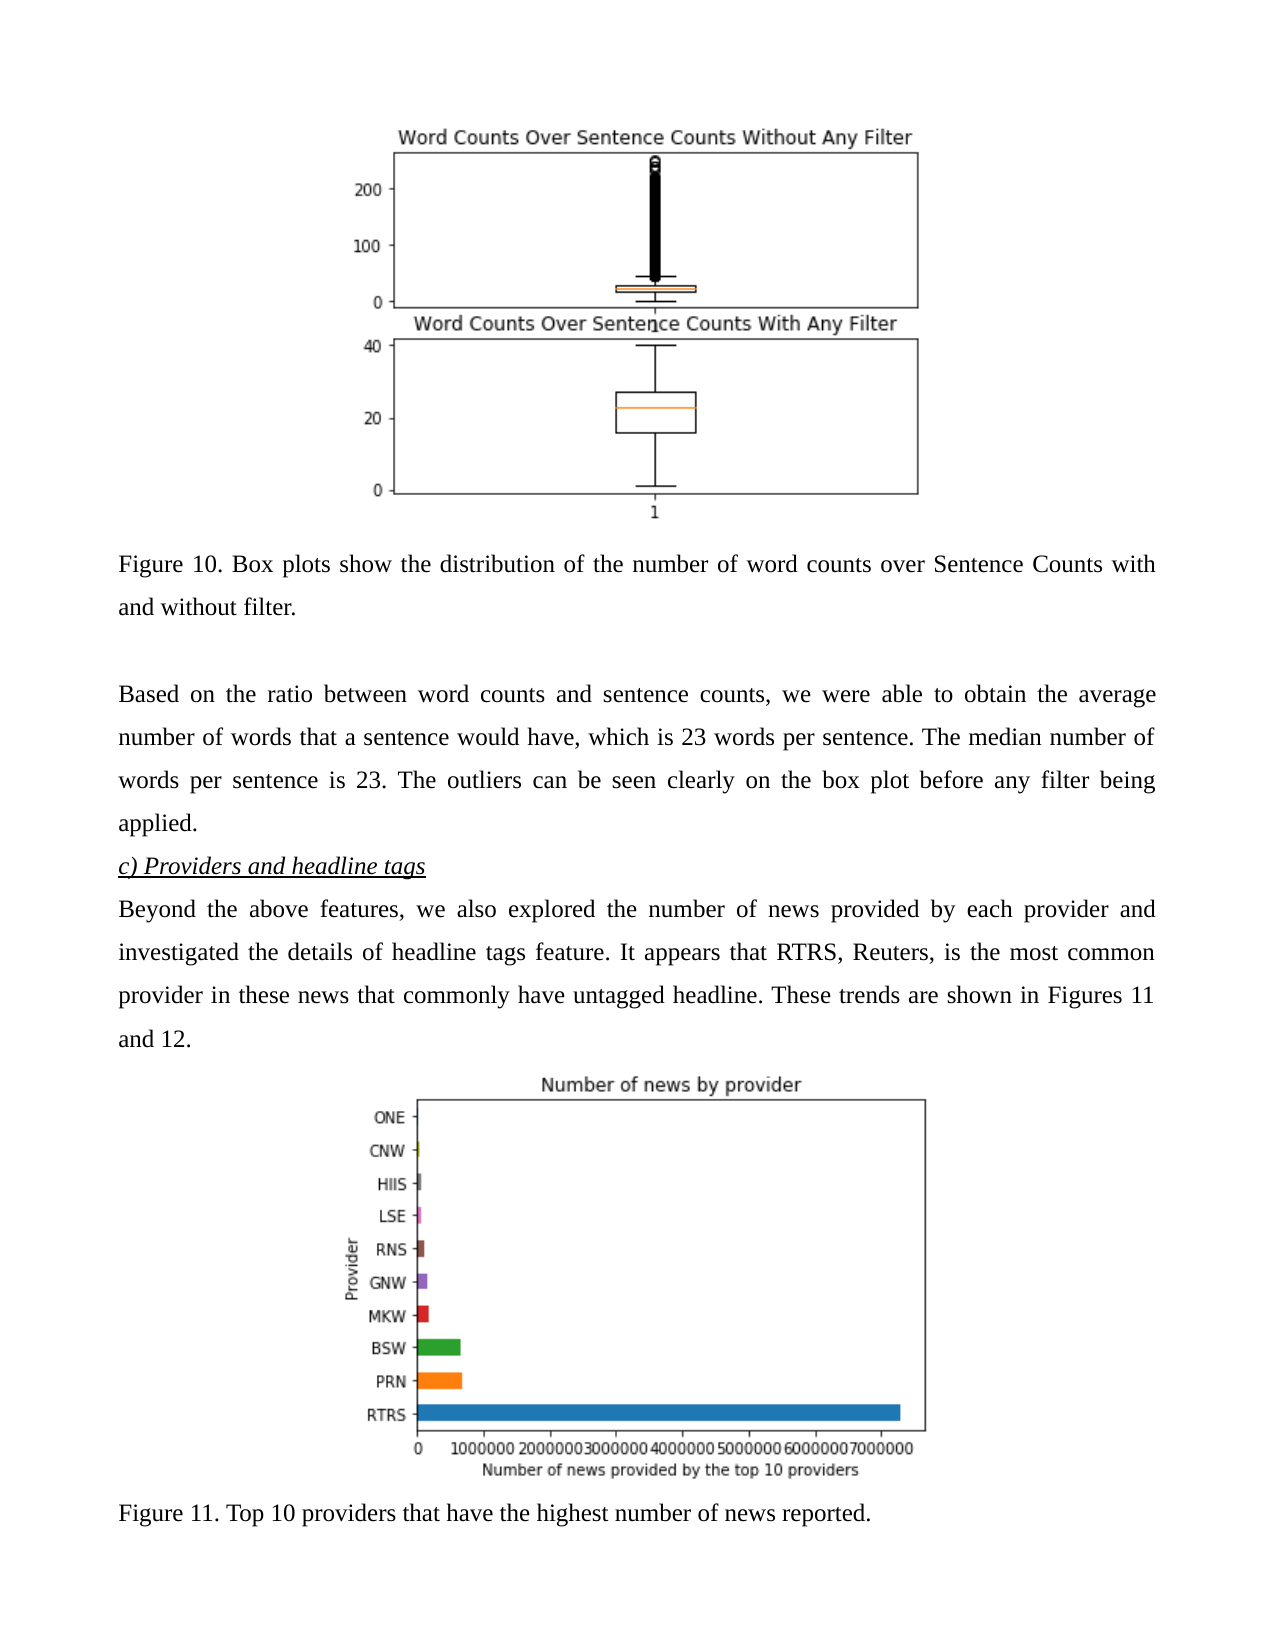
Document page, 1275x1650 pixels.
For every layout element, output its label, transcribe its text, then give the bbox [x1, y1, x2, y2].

text Figure 11. Top 10 providers that have the highest number of news reported. [118, 1498, 1157, 1527]
text Beyond the above features, we also explored the number of news provided by each provider and investigated the details of headline tags feature. It appears that RTRS, Reuters, is the most common provider in these news that commonly have untagged headline. These trends are shown in Figures 11 and 12. [118, 894, 1157, 1052]
text Based on the ratio between word counts and sentence counts, we were able to obtain the average number of words that a sentence would have, which is 23 words per sentence. The median number of words per sentence is 23. The outliers can be seen clearly on the box plot before any filter being applied. [118, 679, 1157, 837]
text Figure 10. Box plots show the distribution of the number of word counts over Sentence Counts with and without filter. [118, 549, 1157, 621]
picture [335, 1066, 940, 1488]
picture [342, 118, 933, 531]
text c) Providers and headline tags [118, 851, 1157, 880]
